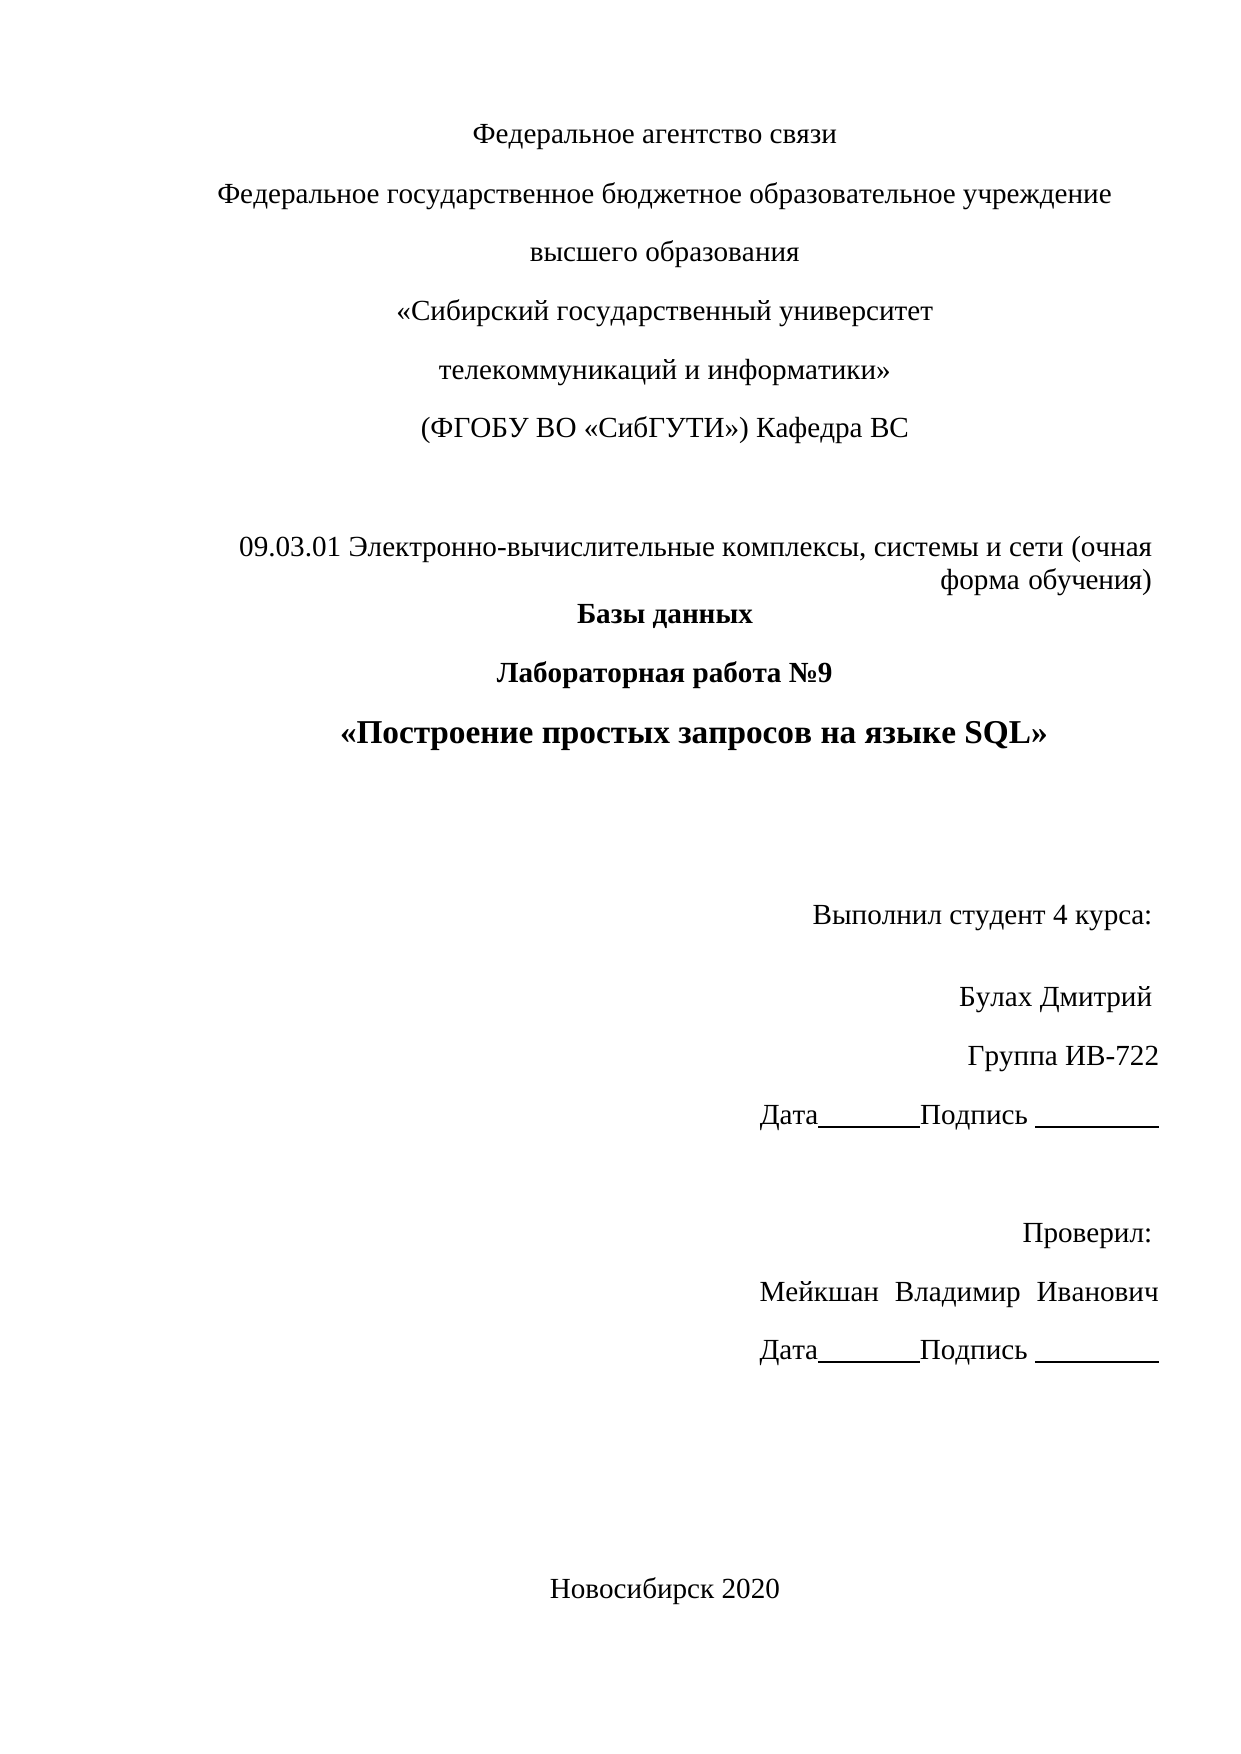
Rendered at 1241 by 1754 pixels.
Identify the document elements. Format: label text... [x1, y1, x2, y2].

text Группа ИВ-722 Дата Подпись [759, 1038, 1159, 1130]
text Федеральное государственное бюджетное образовательное учреждение высшего образования [217, 176, 1112, 268]
text Проверил: Мейкшан Владимир Иванович Дата Подпись [759, 1215, 1159, 1366]
text Выполнил студент 4 курса: [756, 897, 1152, 931]
text Базы данных Лабораторная работа №9 [497, 596, 833, 688]
text «Построение простых запросов на языке SQL» [276, 713, 1112, 752]
text «Сибирский государственный университет телекоммуникаций и информатики» (ФГОБУ ВО «СибГУТИ») Кафедра ВС [383, 293, 946, 444]
text Новосибирск 2020 [217, 1571, 1112, 1604]
text 09.03.01 Электронно-вычислительные комплексы, системы и сети (очная форма обучения) [167, 529, 1152, 596]
text Федеральное агентство связи [197, 116, 1112, 150]
text Булах Дмитрий [756, 979, 1152, 1013]
